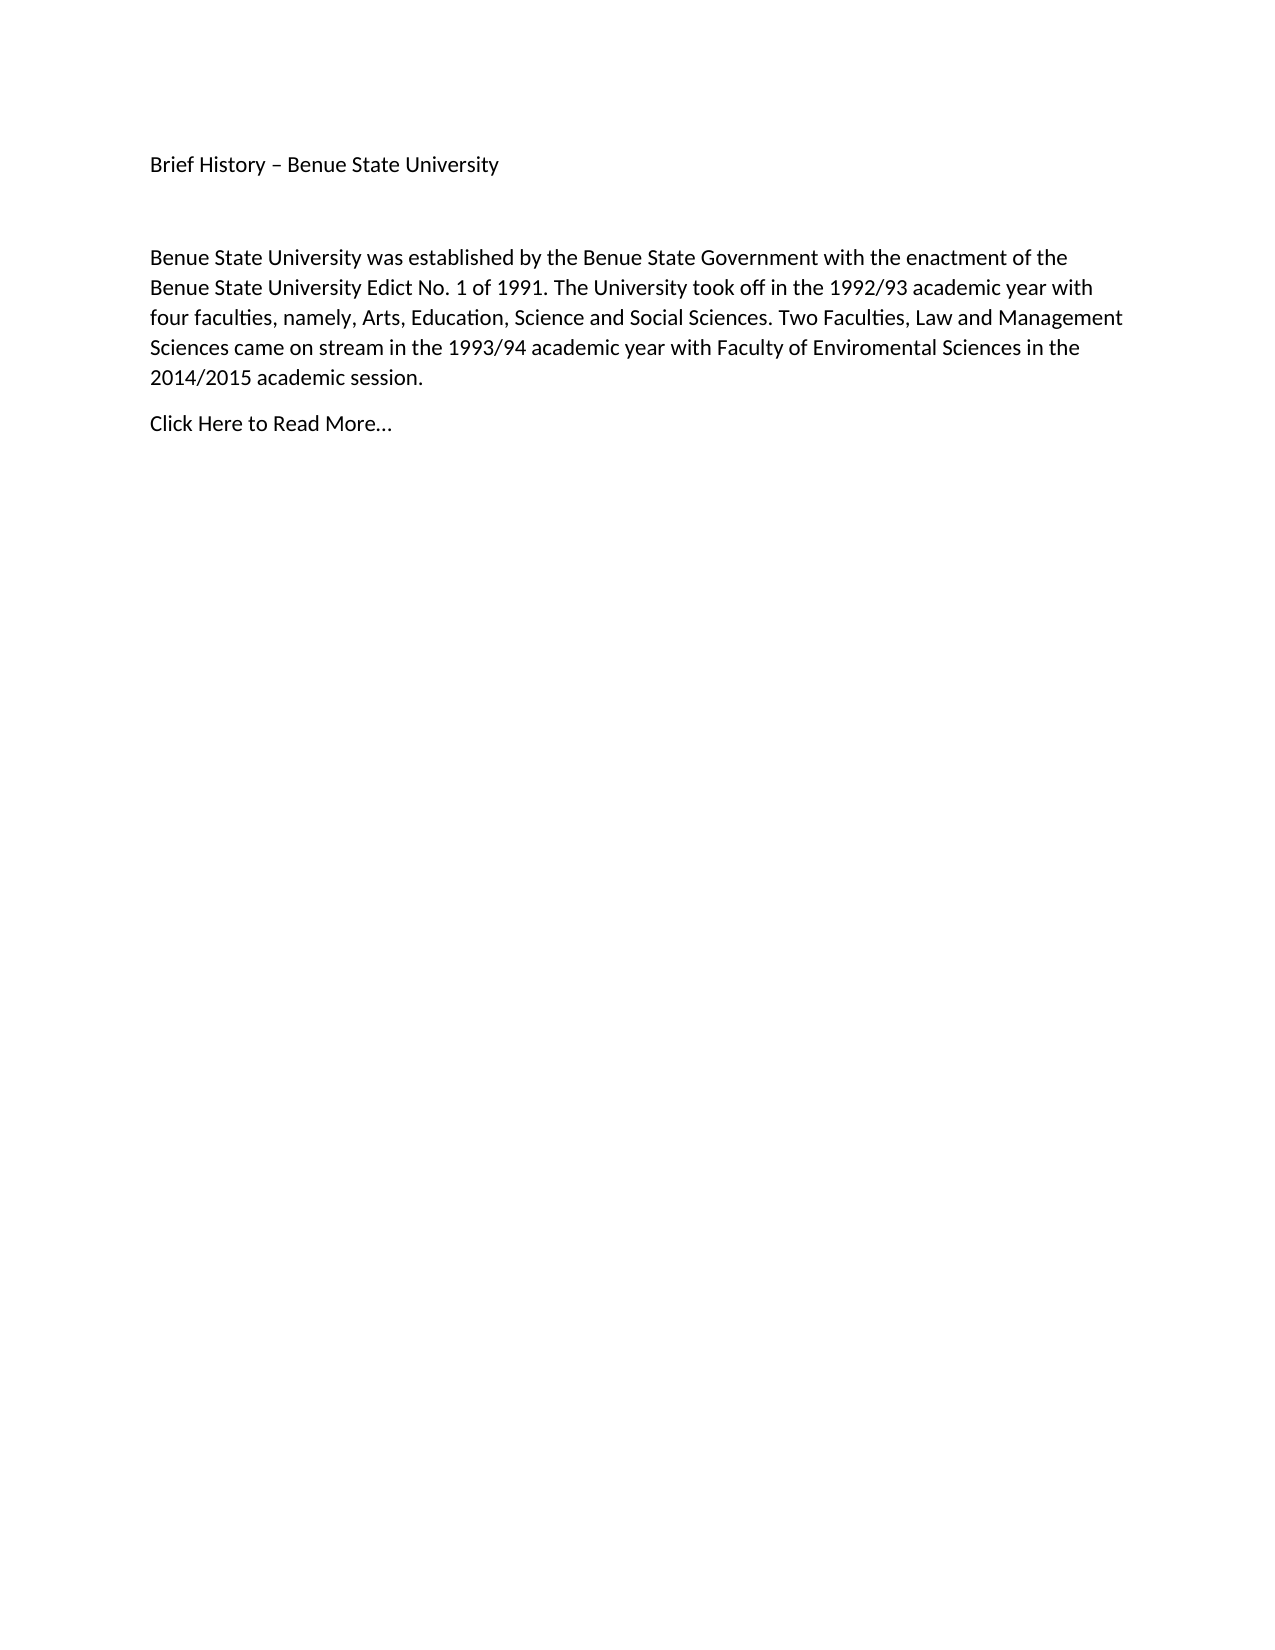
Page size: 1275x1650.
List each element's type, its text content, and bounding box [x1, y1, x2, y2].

text Click Here to Read More… [150, 409, 1125, 437]
text Brief History – Benue State University [150, 150, 1125, 178]
text Benue State University was established by the Benue State Government with the enactment of the Benue State University Edict No. 1 of 1991. The University took off in the 1992/93 academic year with four faculties, namely, Arts, Education, Science and Social Sciences. Two Faculties, Law and Management Sciences came on stream in the 1993/94 academic year with Faculty of Enviromental Sciences in the 2014/2015 academic session. [150, 243, 1125, 391]
